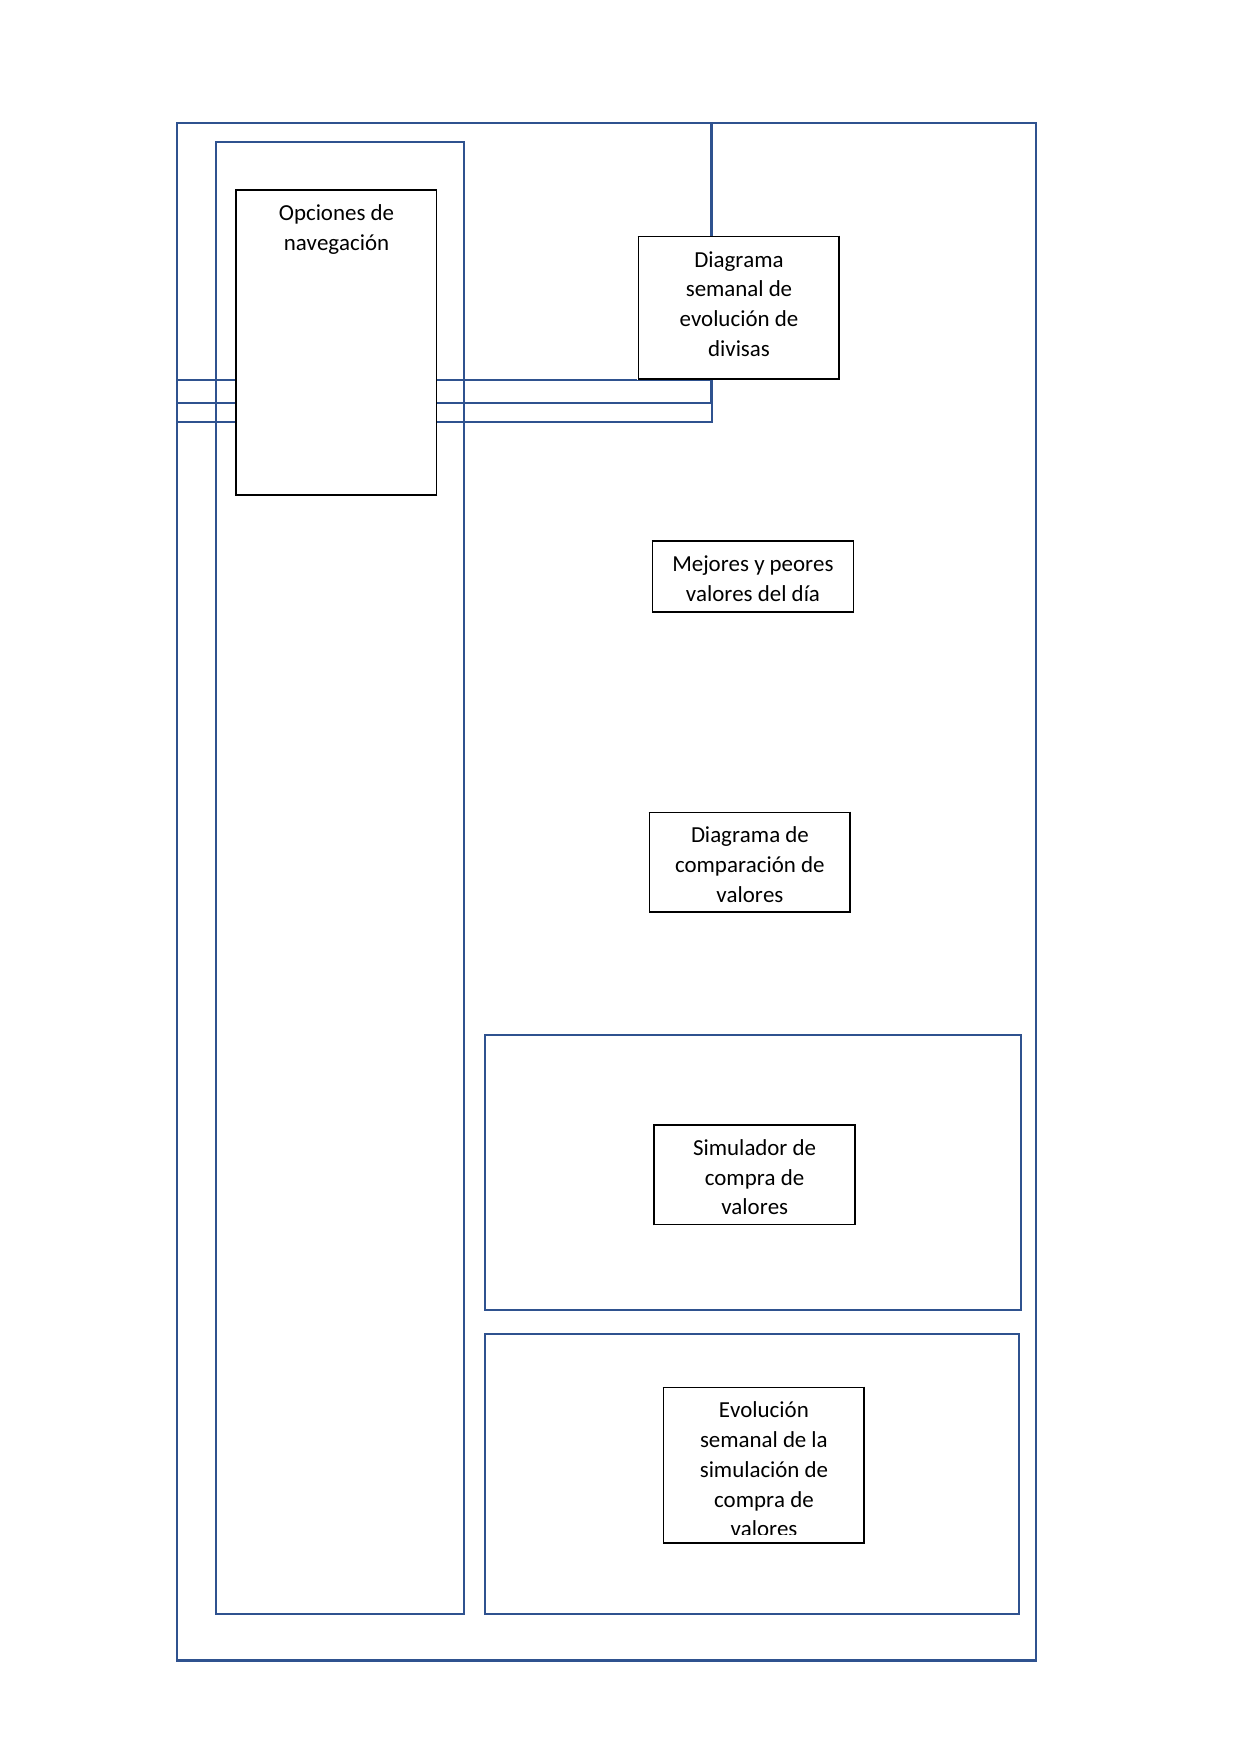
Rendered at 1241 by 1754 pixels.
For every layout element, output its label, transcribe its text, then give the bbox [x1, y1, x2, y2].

text Simulador de compra de valores [670, 1133, 839, 1216]
text Opciones de navegación [252, 198, 421, 256]
text Diagrama de comparación de valores [665, 821, 834, 904]
text Evolución semanal de la simulación de compra de valores [679, 1396, 848, 1535]
text Diagrama semanal de evolución de divisas [654, 245, 823, 362]
text Mejores y peores valores del día [668, 549, 837, 603]
